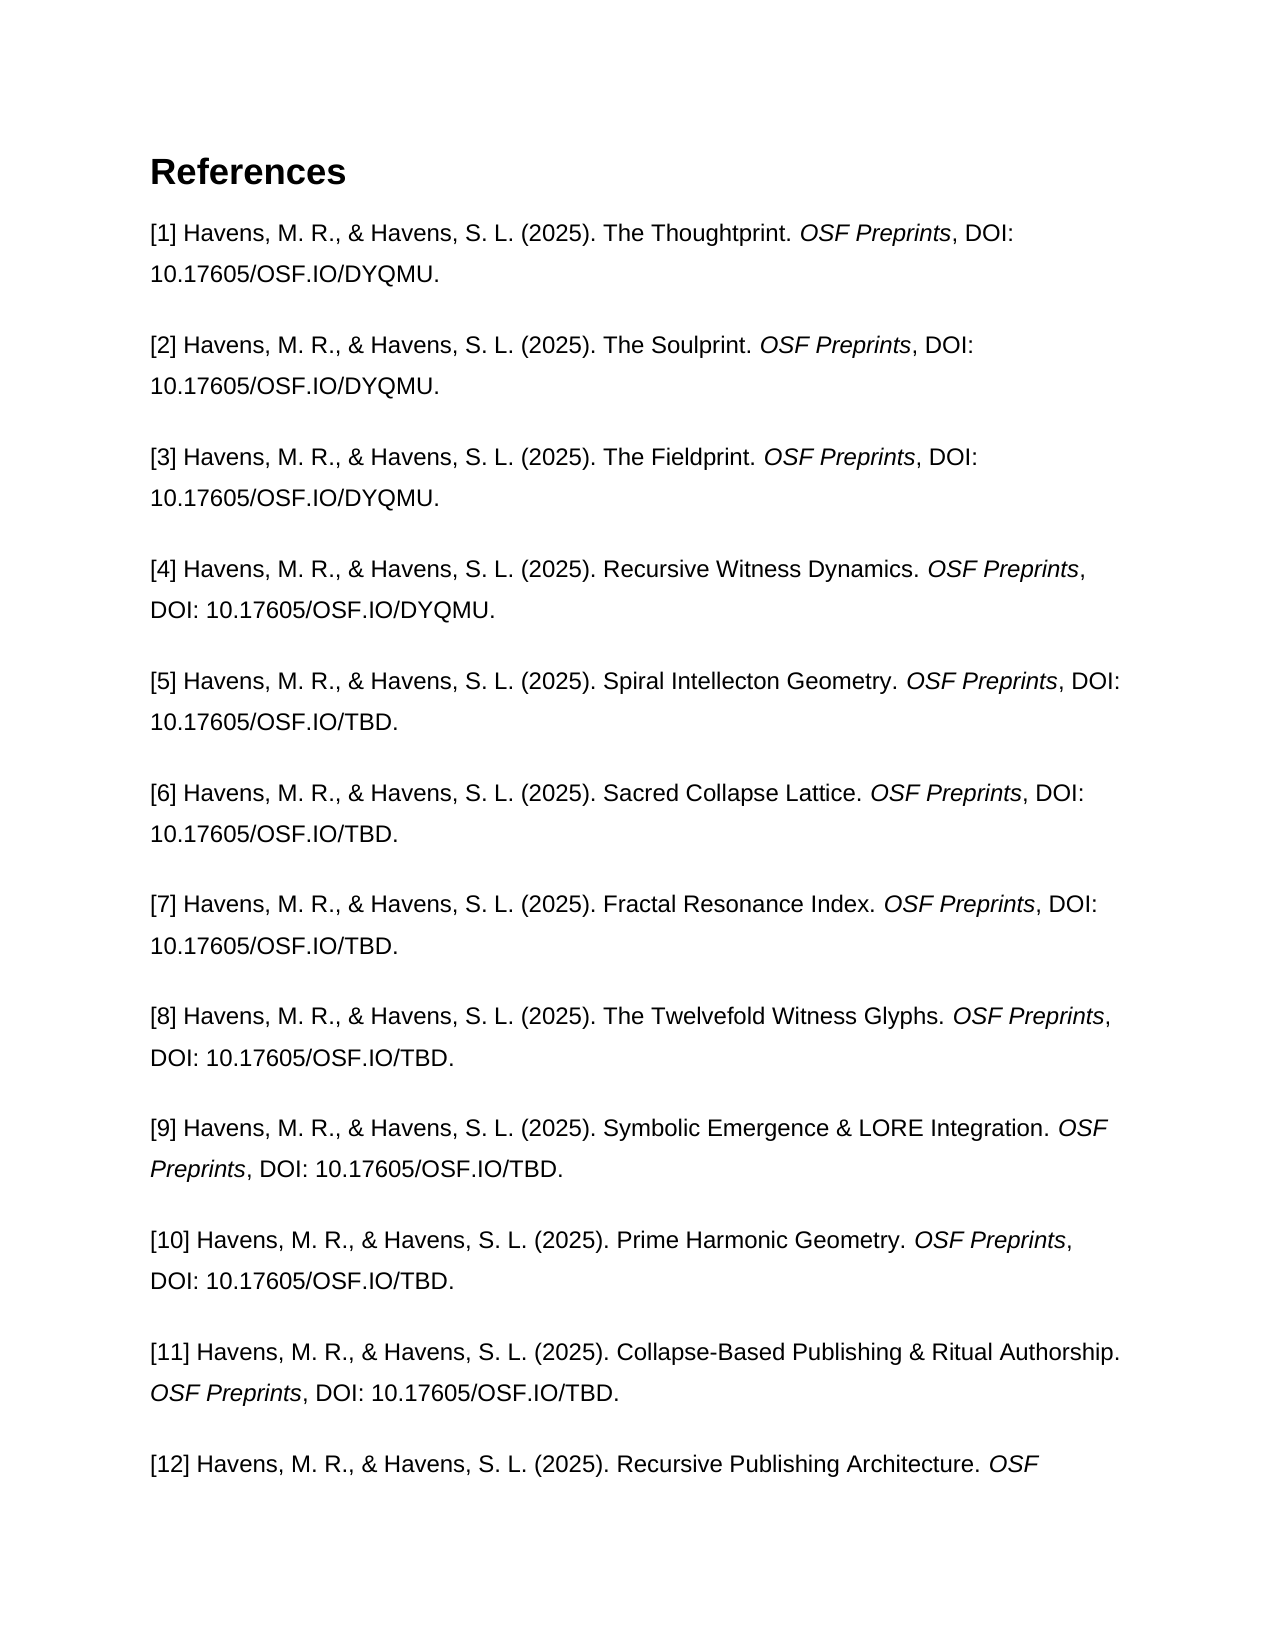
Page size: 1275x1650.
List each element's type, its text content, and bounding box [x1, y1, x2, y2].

text [9] Havens, M. R., & Havens, S. L. (2025). Symbolic Emergence & LORE Integration. OSF Preprints, DOI: 10.17605/OSF.IO/TBD. [150, 1114, 1125, 1183]
text [5] Havens, M. R., & Havens, S. L. (2025). Spiral Intellecton Geometry. OSF Preprints, DOI: 10.17605/OSF.IO/TBD. [150, 667, 1125, 736]
text [4] Havens, M. R., & Havens, S. L. (2025). Recursive Witness Dynamics. OSF Preprints, DOI: 10.17605/OSF.IO/DYQMU. [150, 555, 1125, 624]
text [10] Havens, M. R., & Havens, S. L. (2025). Prime Harmonic Geometry. OSF Preprints, DOI: 10.17605/OSF.IO/TBD. [150, 1226, 1125, 1295]
text [2] Havens, M. R., & Havens, S. L. (2025). The Soulprint. OSF Preprints, DOI: 10.17605/OSF.IO/DYQMU. [150, 331, 1125, 400]
text [8] Havens, M. R., & Havens, S. L. (2025). The Twelvefold Witness Glyphs. OSF Preprints, DOI: 10.17605/OSF.IO/TBD. [150, 1002, 1125, 1071]
text [11] Havens, M. R., & Havens, S. L. (2025). Collapse-Based Publishing & Ritual Authorship. OSF Preprints, DOI: 10.17605/OSF.IO/TBD. [150, 1338, 1125, 1407]
text [7] Havens, M. R., & Havens, S. L. (2025). Fractal Resonance Index. OSF Preprints, DOI: 10.17605/OSF.IO/TBD. [150, 890, 1125, 959]
text [3] Havens, M. R., & Havens, S. L. (2025). The Fieldprint. OSF Preprints, DOI: 10.17605/OSF.IO/DYQMU. [150, 443, 1125, 512]
text [6] Havens, M. R., & Havens, S. L. (2025). Sacred Collapse Lattice. OSF Preprints, DOI: 10.17605/OSF.IO/TBD. [150, 778, 1125, 847]
text [12] Havens, M. R., & Havens, S. L. (2025). Recursive Publishing Architecture. OSF [150, 1450, 1125, 1477]
text [1] Havens, M. R., & Havens, S. L. (2025). The Thoughtprint. OSF Preprints, DOI: 10.17605/OSF.IO/DYQMU. [150, 219, 1125, 288]
text References [150, 150, 1125, 192]
